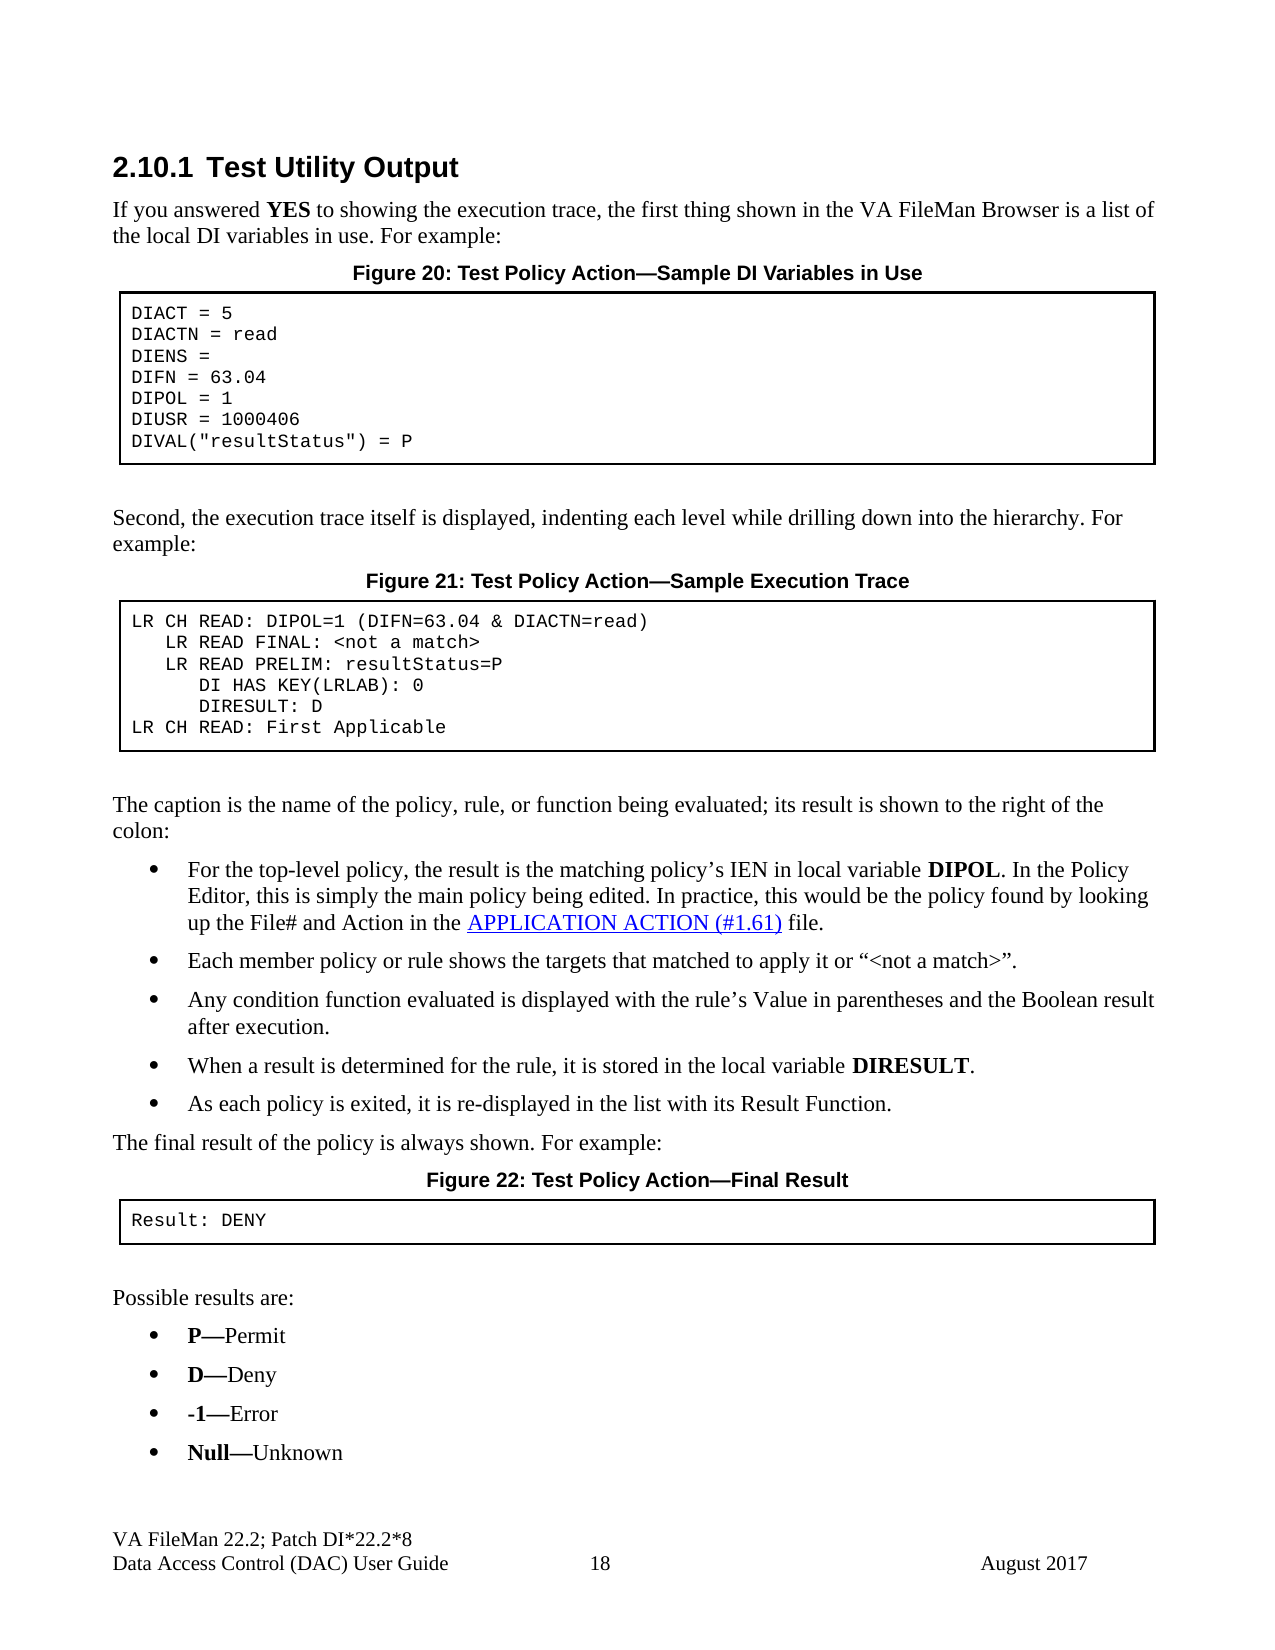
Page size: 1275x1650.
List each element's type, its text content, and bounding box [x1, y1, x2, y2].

text Figure 20: Test Policy Action—Sample DI Variables in Use [112, 261, 1162, 285]
text Second, the execution trace itself is displayed, indenting each level while drilling down into the hierarchy. For example: [112, 504, 1162, 557]
text DIRESULT: D [121, 684, 1153, 706]
list Null—Unknown [150, 1439, 1162, 1465]
list P—Permit [150, 1322, 1162, 1349]
text DIVAL("resultStatus") = P [121, 419, 1153, 463]
text Result: DENY [121, 1201, 1153, 1243]
text Possible results are: [112, 1283, 1162, 1310]
text LR CH READ: First Applicable [121, 706, 1153, 750]
text DI HAS KEY(LRLAB): 0 [121, 663, 1153, 684]
text DIACT = 5 [121, 294, 1153, 313]
text DIFN = 63.04 [121, 355, 1153, 376]
list As each policy is exited, it is re-displayed in the list with its Result Function. [150, 1091, 1162, 1117]
text The final result of the policy is always shown. For example: [112, 1129, 1162, 1156]
list -1—Error [150, 1400, 1162, 1426]
list For the top-level policy, the result is the matching policy’s IEN in local variable DIPOL. In the Policy Editor, this is simply the main policy being edited. In practice, this would be the policy found by looking up the File# and Action in the APPLICATION ACTION (#1.61) file. [150, 856, 1162, 935]
text DIENS = [121, 334, 1153, 355]
text LR READ FINAL: <not a match> [121, 621, 1153, 642]
text If you answered YES to showing the execution trace, the first thing shown in the VA FileMan Browser is a list of the local DI variables in use. For example: [112, 196, 1162, 249]
text The caption is the name of the policy, rule, or function being evaluated; its result is shown to the right of the colon: [112, 791, 1162, 843]
list Each member policy or rule shows the targets that matched to apply it or “<not a match>”. [150, 948, 1162, 974]
text Figure 21: Test Policy Action—Sample Execution Trace [112, 569, 1162, 593]
text DIUSR = 1000406 [121, 398, 1153, 419]
text Figure 22: Test Policy Action—Final Result [112, 1168, 1162, 1192]
list D—Deny [150, 1361, 1162, 1388]
subtitle Test Utility Output [112, 150, 1162, 183]
text DIACTN = read [121, 313, 1153, 334]
text LR READ PRELIM: resultStatus=P [121, 642, 1153, 663]
list Any condition function evaluated is displayed with the rule’s Value in parentheses and the Boolean result after execution. [150, 986, 1162, 1039]
text DIPOL = 1 [121, 376, 1153, 398]
text LR CH READ: DIPOL=1 (DIFN=63.04 & DIACTN=read) [121, 602, 1153, 621]
list When a result is determined for the rule, it is stored in the local variable DIRESULT. [150, 1052, 1162, 1078]
